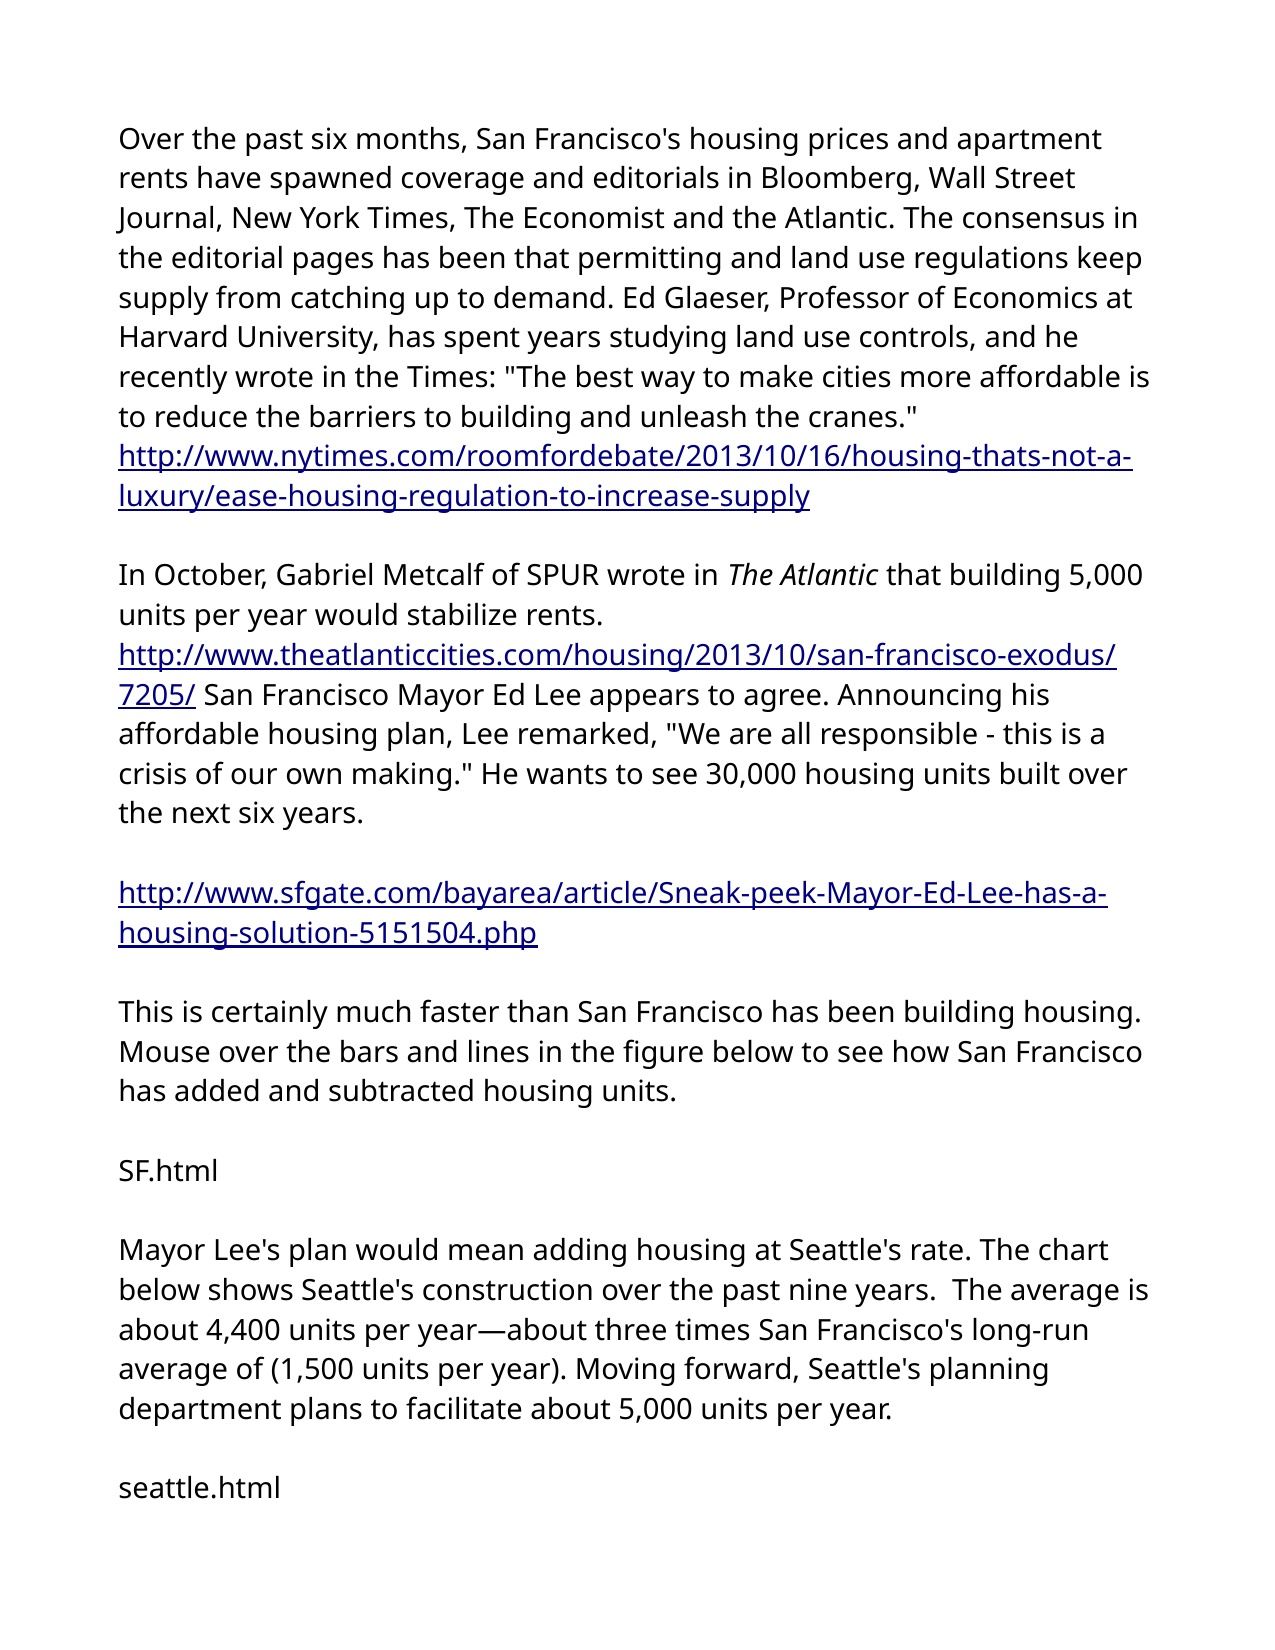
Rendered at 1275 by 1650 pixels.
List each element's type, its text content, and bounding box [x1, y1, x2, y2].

text http://www.sfgate.com/bayarea/article/Sneak-peek-Mayor-Ed-Lee-has-a-housing-solution-5151504.php [118, 872, 1157, 952]
text Over the past six months, San Francisco's housing prices and apartment rents have spawned coverage and editorials in Bloomberg, Wall Street Journal, New York Times, The Economist and the Atlantic. The consensus in the editorial pages has been that permitting and land use regulations keep supply from catching up to demand. Ed Glaeser, Professor of Economics at Harvard University, has spent years studying land use controls, and he recently wrote in the Times: "The best way to make cities more affordable is to reduce the barriers to building and unleash the cranes." http://www.nytimes.com/roomfordebate/2013/10/16/housing-thats-not-a-luxury/ease-housing-regulation-to-increase-supply [118, 118, 1157, 515]
text seattle.html [118, 1467, 1157, 1507]
text Mayor Lee's plan would mean adding housing at Seattle's rate. The chart below shows Seattle's construction over the past nine years. The average is about 4,400 units per year—about three times San Francisco's long-run average of (1,500 units per year). Moving forward, Seattle's planning department plans to facilitate about 5,000 units per year. [118, 1229, 1157, 1428]
text SF.html [118, 1150, 1157, 1190]
text This is certainly much faster than San Francisco has been building housing. Mouse over the bars and lines in the figure below to see how San Francisco has added and subtracted housing units. [118, 991, 1157, 1110]
text In October, Gabriel Metcalf of SPUR wrote in The Atlantic that building 5,000 units per year would stabilize rents. http://www.theatlanticcities.com/housing/2013/10/san-francisco-exodus/7205/ San Francisco Mayor Ed Lee appears to agree. Announcing his affordable housing plan, Lee remarked, "We are all responsible - this is a crisis of our own making." He wants to see 30,000 housing units built over the next six years. [118, 555, 1157, 832]
